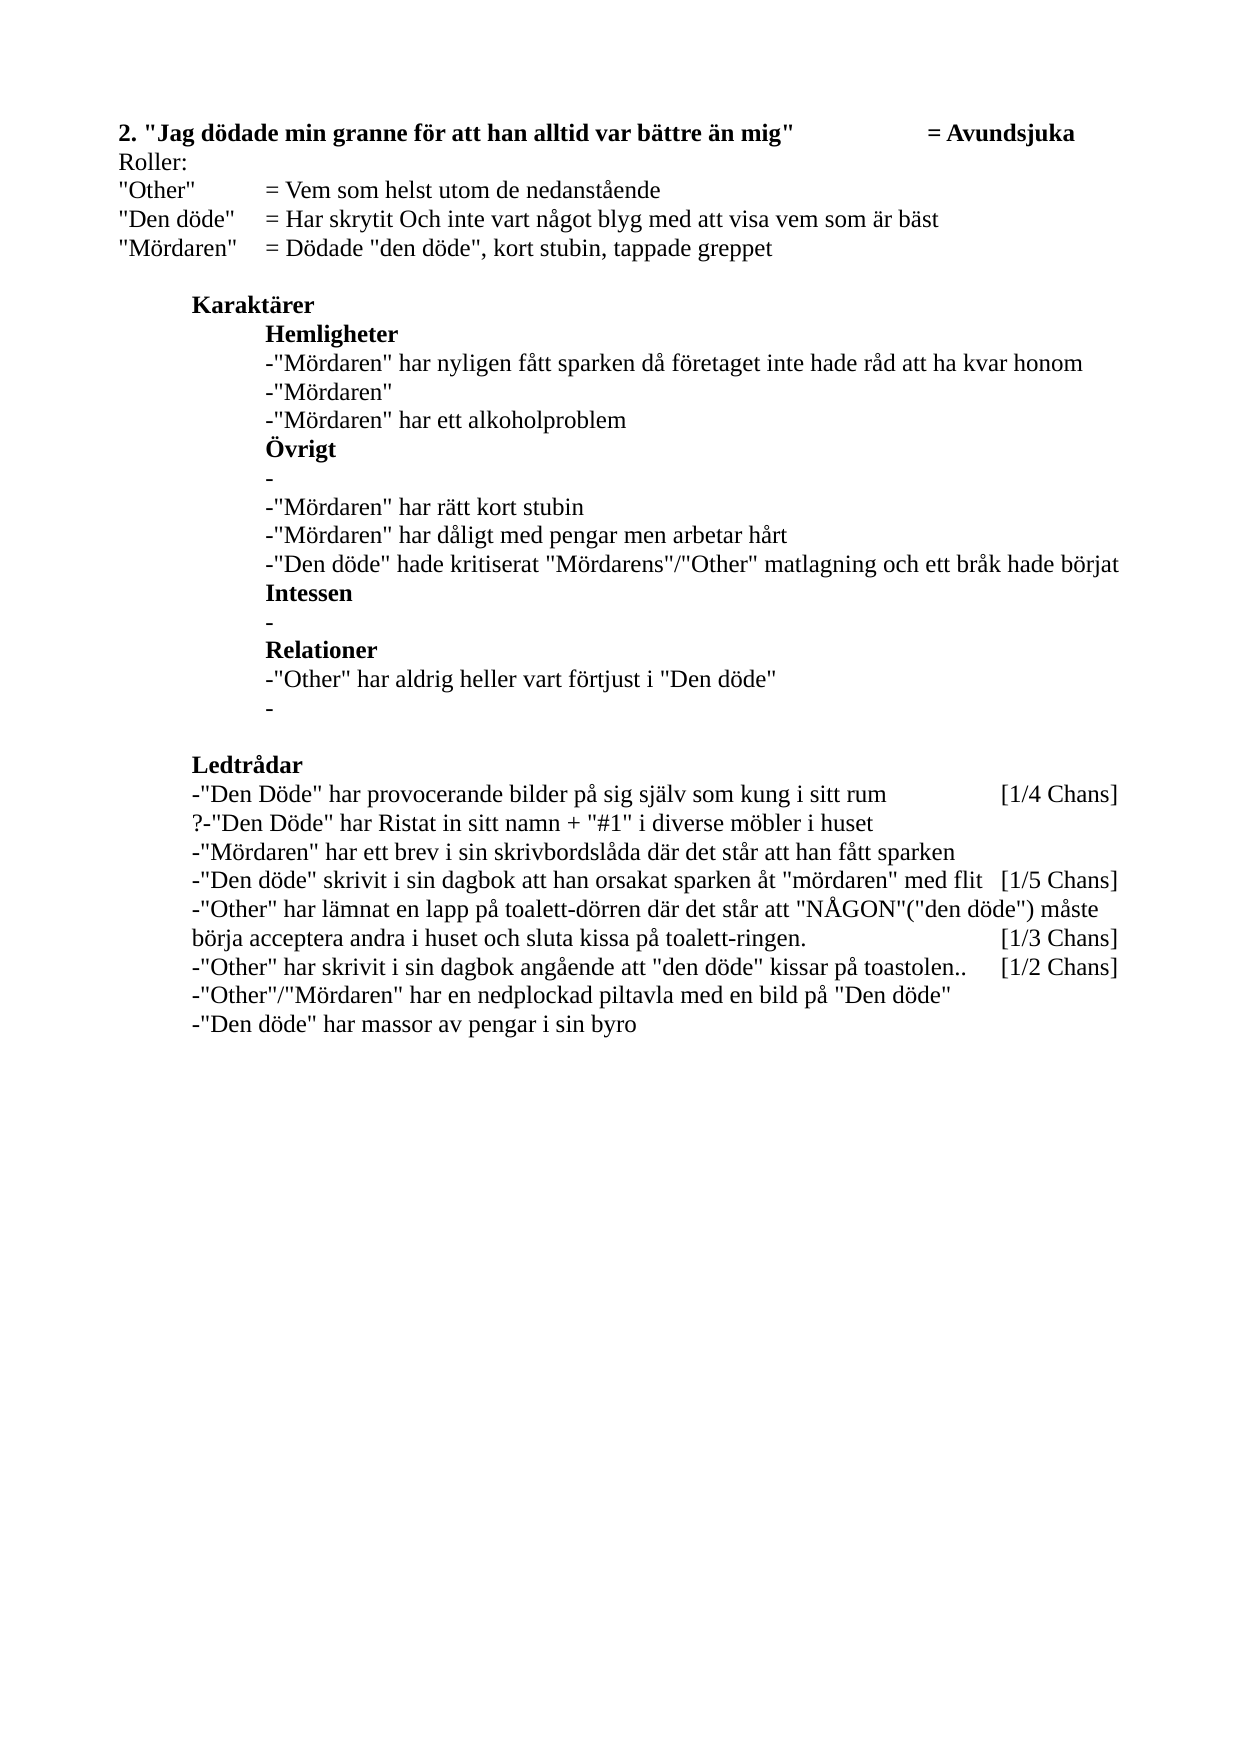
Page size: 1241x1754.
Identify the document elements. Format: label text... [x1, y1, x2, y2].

text 2. "Jag dödade min granne för att han alltid var bättre än mig" = Avundsjuka Roller: "Other" = Vem som helst utom de nedanstående "Den döde" = Har skrytit Och inte vart något blyg med att visa vem som är bäst "Mördaren" = Dödade "den döde", kort stubin, tappade greppet [118, 118, 1122, 262]
text Karaktärer Hemligheter -"Mördaren" har nyligen fått sparken då företaget inte hade råd att ha kvar honom [118, 262, 1122, 377]
text -"Den Döde" har provocerande bilder på sig själv som kung i sitt rum [1/4 Chans] ?-"Den Döde" har Ristat in sitt namn + "#1" i diverse möbler i huset [118, 779, 1122, 837]
text Ledtrådar [118, 722, 1122, 779]
text - [118, 693, 1122, 722]
text Intessen - Relationer -"Other" har aldrig heller vart förtjust i "Den döde" [118, 578, 1122, 693]
text -"Mördaren" har ett brev i sin skrivbordslåda där det står att han fått sparken -"Den döde" skrivit i sin dagbok att han orsakat sparken åt "mördaren" med flit [1/5 Chans] -"Other" har lämnat en lapp på toalett-dörren där det står att "NÅGON"("den döde") måste börja acceptera andra i huset och sluta kissa på toalett-ringen. [1/3 Chans] -"Other" har skrivit i sin dagbok angående att "den döde" kissar på toastolen.. [1/2 Chans] -"Other"/"Mördaren" har en nedplockad piltavla med en bild på "Den döde" -"Den döde" har massor av pengar i sin byro [118, 837, 1122, 1067]
text -"Mördaren" har rätt kort stubin -"Mördaren" har dåligt med pengar men arbetar hårt -"Den döde" hade kritiserat "Mördarens"/"Other" matlagning och ett bråk hade börjat [118, 492, 1122, 578]
text Övrigt - [118, 434, 1122, 492]
text -"Mördaren" -"Mördaren" har ett alkoholproblem [118, 377, 1122, 434]
